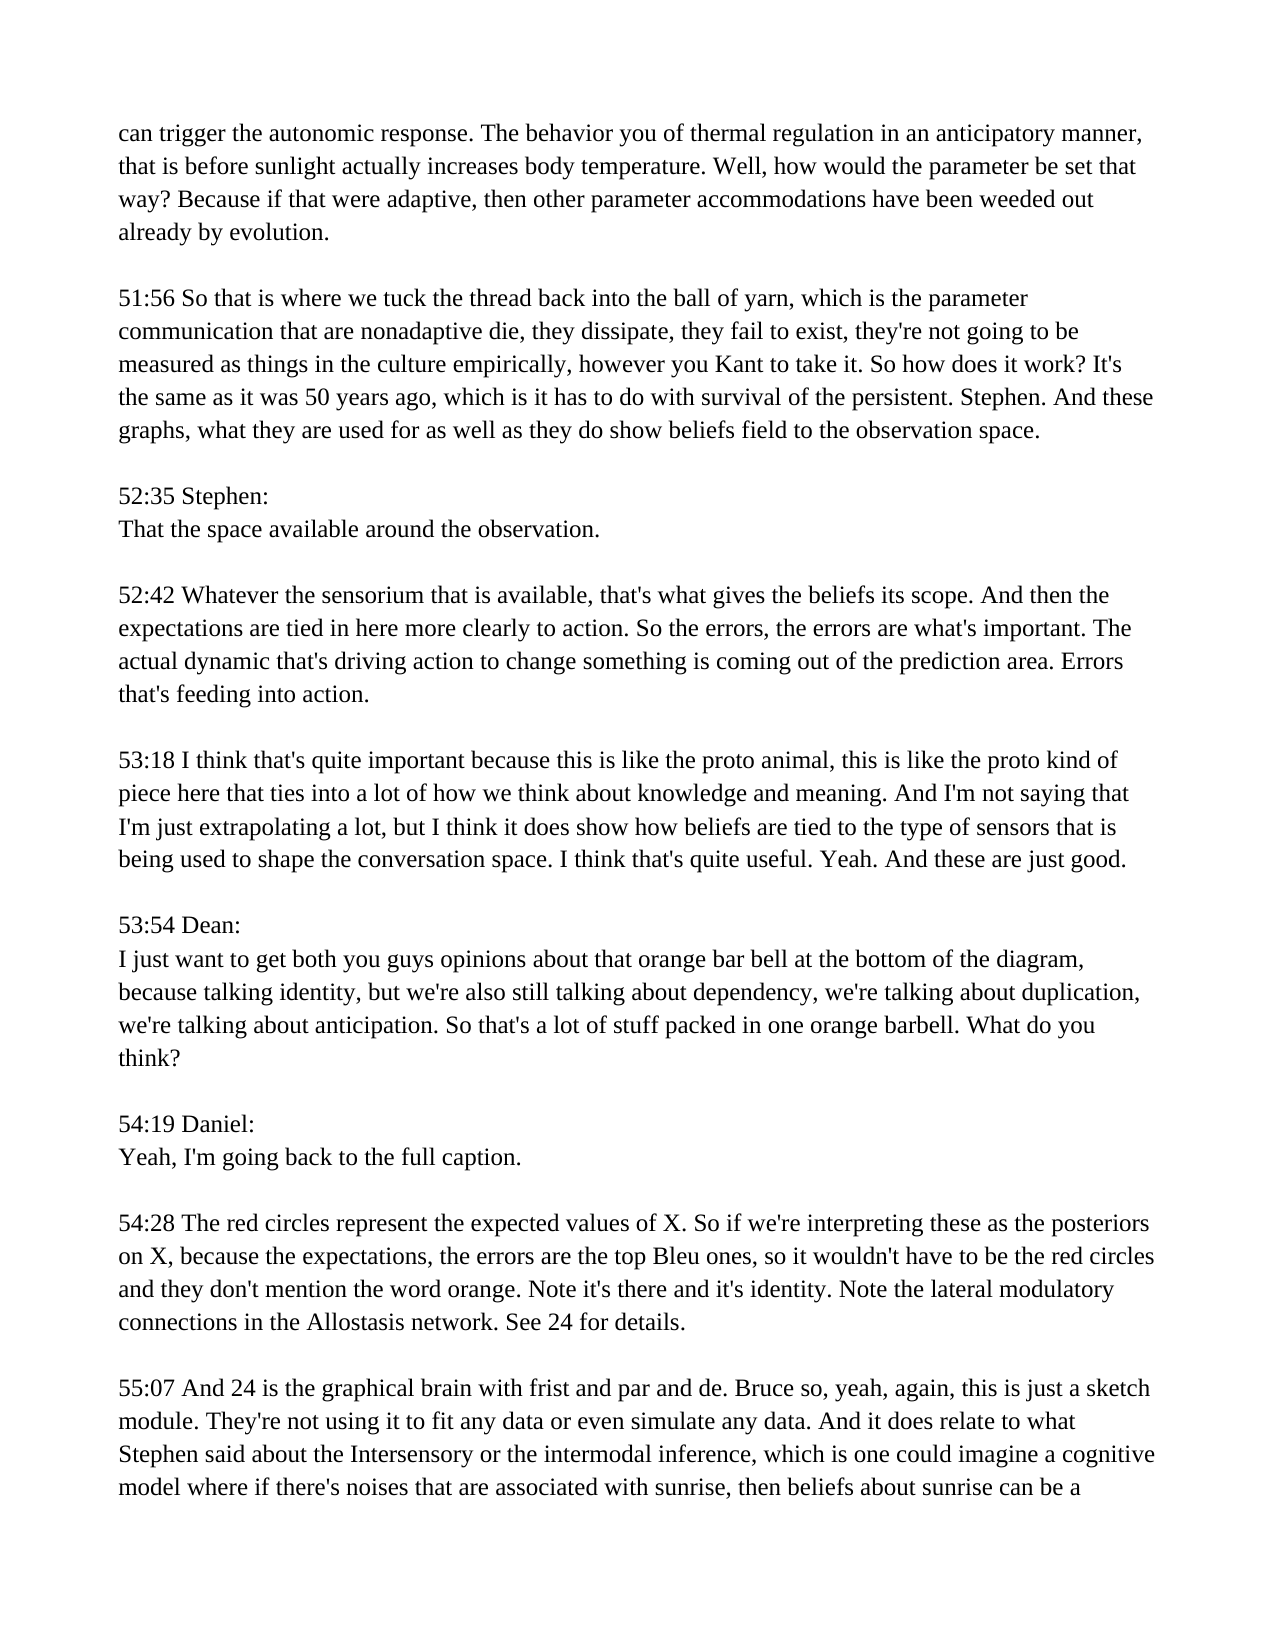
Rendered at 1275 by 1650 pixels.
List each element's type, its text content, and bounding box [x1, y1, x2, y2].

text can trigger the autonomic response. The behavior you of thermal regulation in an anticipatory manner, that is before sunlight actually increases body temperature. Well, how would the parameter be set that way? Because if that were adaptive, then other parameter accommodations have been weeded out already by evolution. 51:56 So that is where we tuck the thread back into the ball of yarn, which is the parameter communication that are nonadaptive die, they dissipate, they fail to exist, they're not going to be measured as things in the culture empirically, however you Kant to take it. So how does it work? It's the same as it was 50 years ago, which is it has to do with survival of the persistent. Stephen. And these graphs, what they are used for as well as they do show beliefs field to the observation space. 52:35 Stephen: That the space available around the observation. 52:42 Whatever the sensorium that is available, that's what gives the beliefs its scope. And then the expectations are tied in here more clearly to action. So the errors, the errors are what's important. The actual dynamic that's driving action to change something is coming out of the prediction area. Errors that's feeding into action. 53:18 I think that's quite important because this is like the proto animal, this is like the proto kind of piece here that ties into a lot of how we think about knowledge and meaning. And I'm not saying that I'm just extrapolating a lot, but I think it does show how beliefs are tied to the type of sensors that is being used to shape the conversation space. I think that's quite useful. Yeah. And these are just good. 53:54 Dean: I just want to get both you guys opinions about that orange bar bell at the bottom of the diagram, because talking identity, but we're also still talking about dependency, we're talking about duplication, we're talking about anticipation. So that's a lot of stuff packed in one orange barbell. What do you think? 54:19 Daniel: Yeah, I'm going back to the full caption. 54:28 The red circles represent the expected values of X. So if we're interpreting these as the posteriors on X, because the expectations, the errors are the top Bleu ones, so it wouldn't have to be the red circles and they don't mention the word orange. Note it's there and it's identity. Note the lateral modulatory connections in the Allostasis network. See 24 for details. 55:07 And 24 is the graphical brain with frist and par and de. Bruce so, yeah, again, this is just a sketch module. They're not using it to fit any data or even simulate any data. And it does relate to what Stephen said about the Intersensory or the intermodal inference, which is one could imagine a cognitive model where if there's noises that are associated with sunrise, then beliefs about sunrise can be a [118, 118, 1157, 1501]
